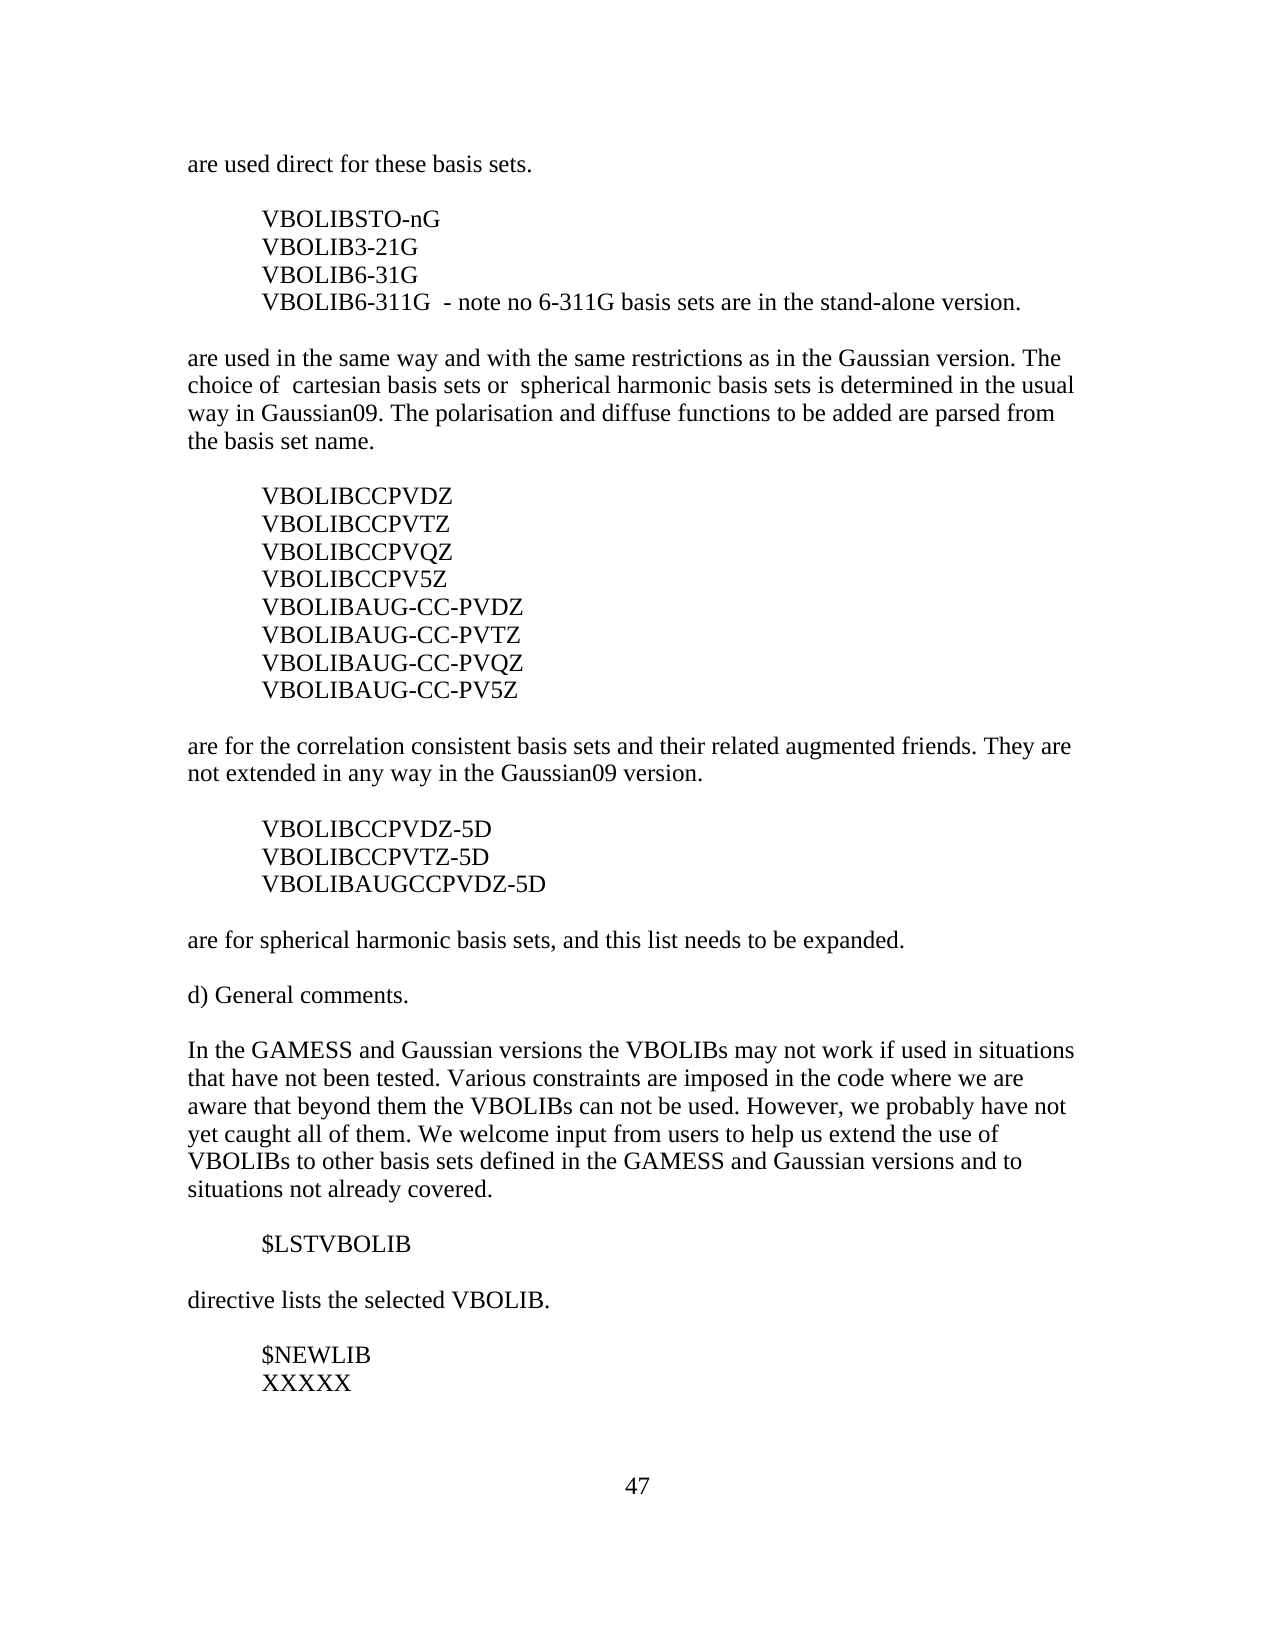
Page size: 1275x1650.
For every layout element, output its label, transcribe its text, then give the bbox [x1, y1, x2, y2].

text directive lists the selected VBOLIB. [187, 1286, 1087, 1314]
text VBOLIBCCPVQZ [187, 538, 1087, 566]
text VBOLIBCCPVTZ-5D [187, 843, 1087, 870]
text are for the correlation consistent basis sets and their related augmented friends. They are not extended in any way in the Gaussian09 version. [187, 732, 1087, 787]
text VBOLIBAUG-CC-PVDZ [187, 593, 1087, 621]
text VBOLIB3-21G [187, 233, 1087, 261]
text VBOLIBAUG-CC-PVTZ [187, 621, 1087, 649]
text VBOLIBCCPVDZ [187, 482, 1087, 510]
text In the GAMESS and Gaussian versions the VBOLIBs may not work if used in situations that have not been tested. Various constraints are imposed in the code where we are aware that beyond them the VBOLIBs can not be used. However, we probably have not yet caught all of them. We welcome input from users to help us extend the use of VBOLIBs to other basis sets defined in the GAMESS and Gaussian versions and to situations not already covered. [187, 1037, 1087, 1203]
text VBOLIBCCPVTZ [187, 510, 1087, 538]
text VBOLIB6-311G - note no 6-311G basis sets are in the stand-alone version. [187, 288, 1087, 316]
text VBOLIBAUG-CC-PVQZ [187, 649, 1087, 676]
text XXXXX [187, 1369, 1087, 1397]
list d) General comments. [187, 981, 1087, 1009]
text VBOLIBCCPV5Z [187, 566, 1087, 593]
text VBOLIBAUG-CC-PV5Z [187, 676, 1087, 704]
text VBOLIBCCPVDZ-5D [187, 815, 1087, 843]
text $NEWLIB [187, 1341, 1087, 1369]
text VBOLIB6-31G [187, 261, 1087, 288]
text are used direct for these basis sets. [187, 150, 1087, 178]
text $LSTVBOLIB [187, 1231, 1087, 1258]
text VBOLIBAUGCCPVDZ-5D [187, 870, 1087, 898]
text VBOLIBSTO-nG [187, 205, 1087, 233]
text are for spherical harmonic basis sets, and this list needs to be expanded. [187, 926, 1087, 953]
text are used in the same way and with the same restrictions as in the Gaussian version. The choice of cartesian basis sets or spherical harmonic basis sets is determined in the usual way in Gaussian09. The polarisation and diffuse functions to be added are parsed from the basis set name. [187, 344, 1087, 455]
